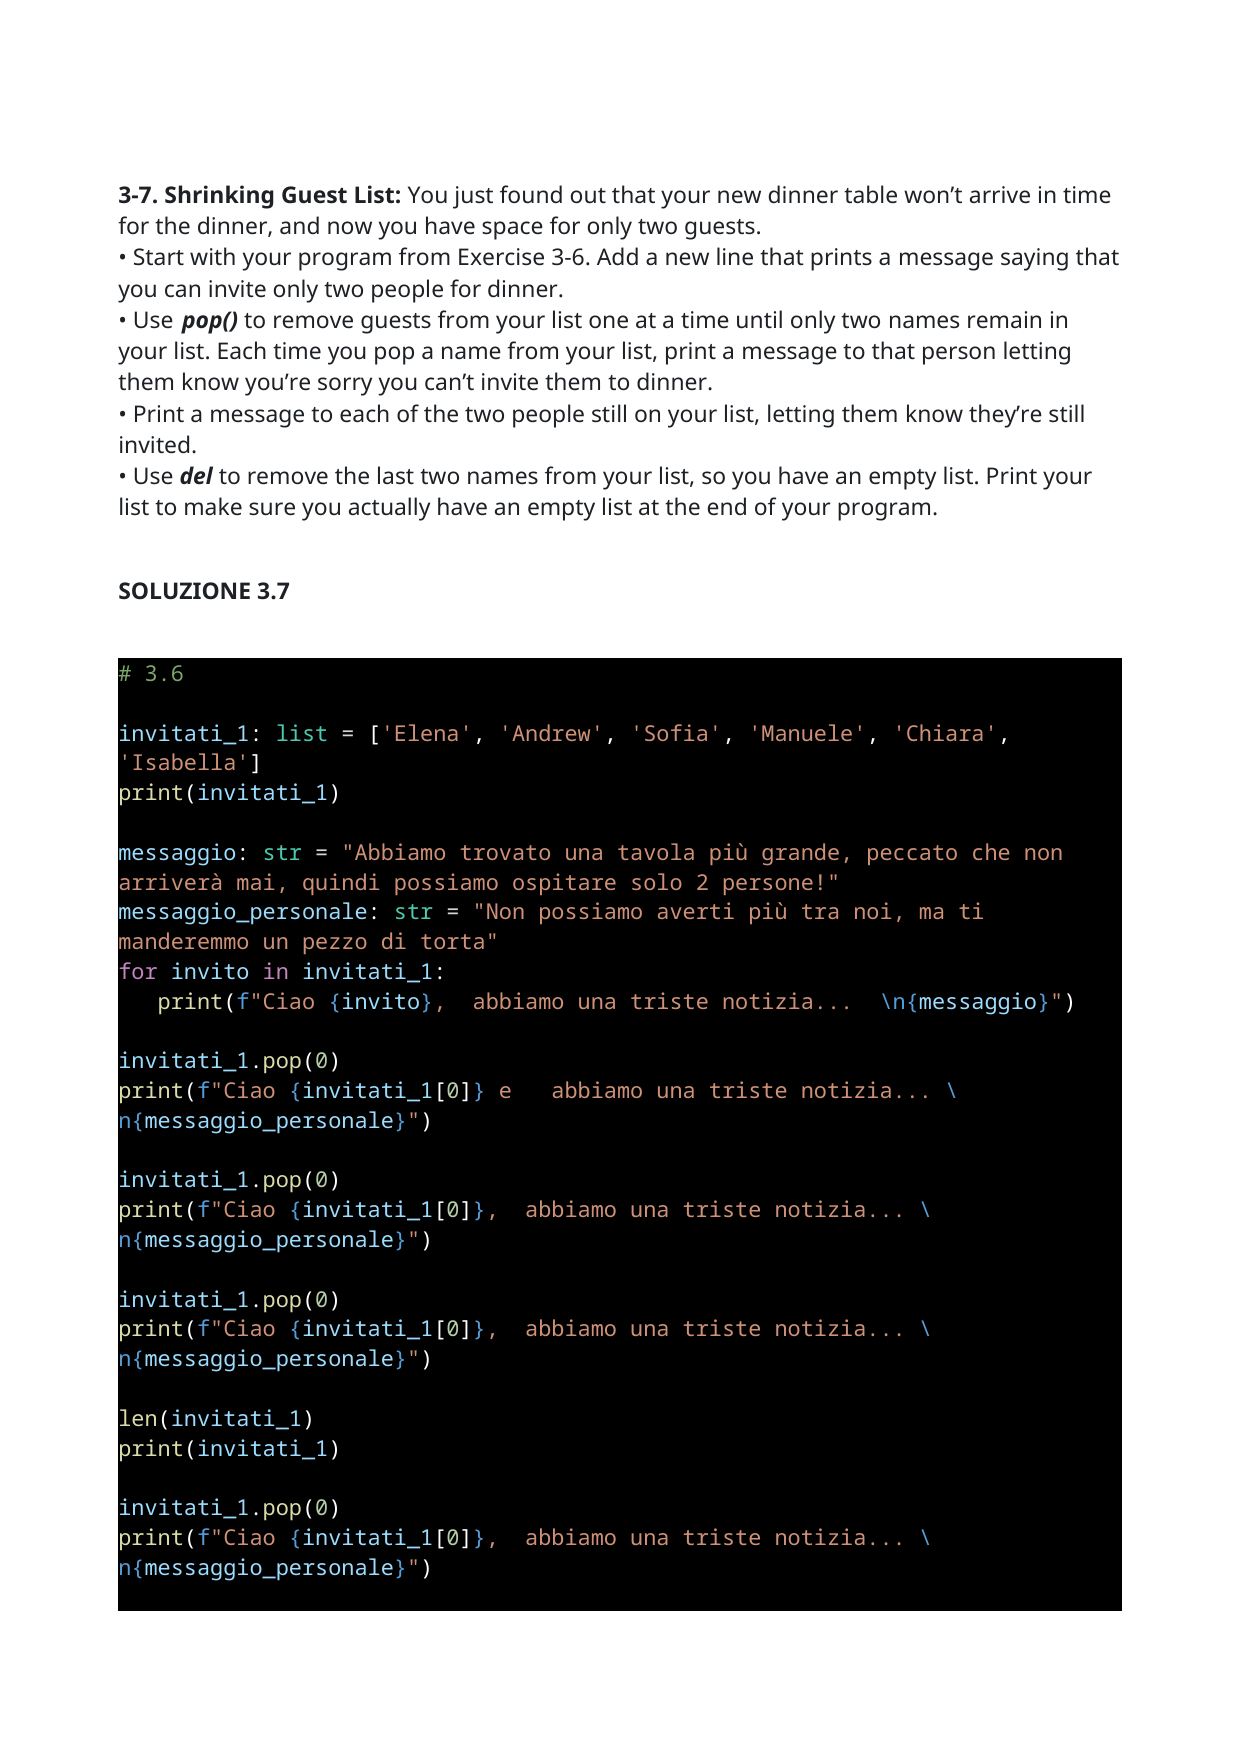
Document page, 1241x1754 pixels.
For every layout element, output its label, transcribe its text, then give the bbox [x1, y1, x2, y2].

text print(invitati_1) [118, 777, 1122, 807]
text print(f"Ciao {invito}, abbiamo una triste notizia... \n{messaggio}") [118, 986, 1122, 1016]
text len(invitati_1) [118, 1403, 1122, 1433]
text messaggio_personale: str = "Non possiamo averti più tra noi, ma ti manderemmo un pezzo di torta" [118, 896, 1122, 956]
text print(f"Ciao {invitati_1[0]}, abbiamo una triste notizia... \n{messaggio_personale}") [118, 1522, 1122, 1582]
text invitati_1.pop(0) [118, 1492, 1122, 1522]
text for invito in invitati_1: [118, 956, 1122, 986]
text # 3.6 [118, 658, 1122, 688]
text invitati_1: list = ['Elena', 'Andrew', 'Sofia', 'Manuele', 'Chiara', 'Isabella'] [118, 718, 1122, 777]
text print(invitati_1) [118, 1433, 1122, 1462]
text messaggio: str = "Abbiamo trovato una tavola più grande, peccato che non arriverà mai, quindi possiamo ospitare solo 2 persone!" [118, 837, 1122, 896]
text print(f"Ciao {invitati_1[0]} e abbiamo una triste notizia... \n{messaggio_personale}") [118, 1075, 1122, 1135]
text invitati_1.pop(0) [118, 1164, 1122, 1194]
text 3-7. Shrinking Guest List: You just found out that your new dinner table won’t arrive in time for the dinner, and now you have space for only two guests. • Start with your program from Exercise 3-6. Add a new line that prints a message saying that you can invite only two people for dinner. • Use pop() to remove guests from your list one at a time until only two names remain in your list. Each time you pop a name from your list, print a message to that person letting them know you’re sorry you can’t invite them to dinner. • Print a message to each of the two people still on your list, letting them know they’re still invited. • Use del to remove the last two names from your list, so you have an empty list. Print your list to make sure you actually have an empty list at the end of your program. [118, 148, 1122, 523]
text print(f"Ciao {invitati_1[0]}, abbiamo una triste notizia... \n{messaggio_personale}") [118, 1313, 1122, 1373]
text print(f"Ciao {invitati_1[0]}, abbiamo una triste notizia... \n{messaggio_personale}") [118, 1194, 1122, 1254]
text SOLUZIONE 3.7 [118, 575, 1122, 606]
text invitati_1.pop(0) [118, 1284, 1122, 1313]
text invitati_1.pop(0) [118, 1045, 1122, 1075]
